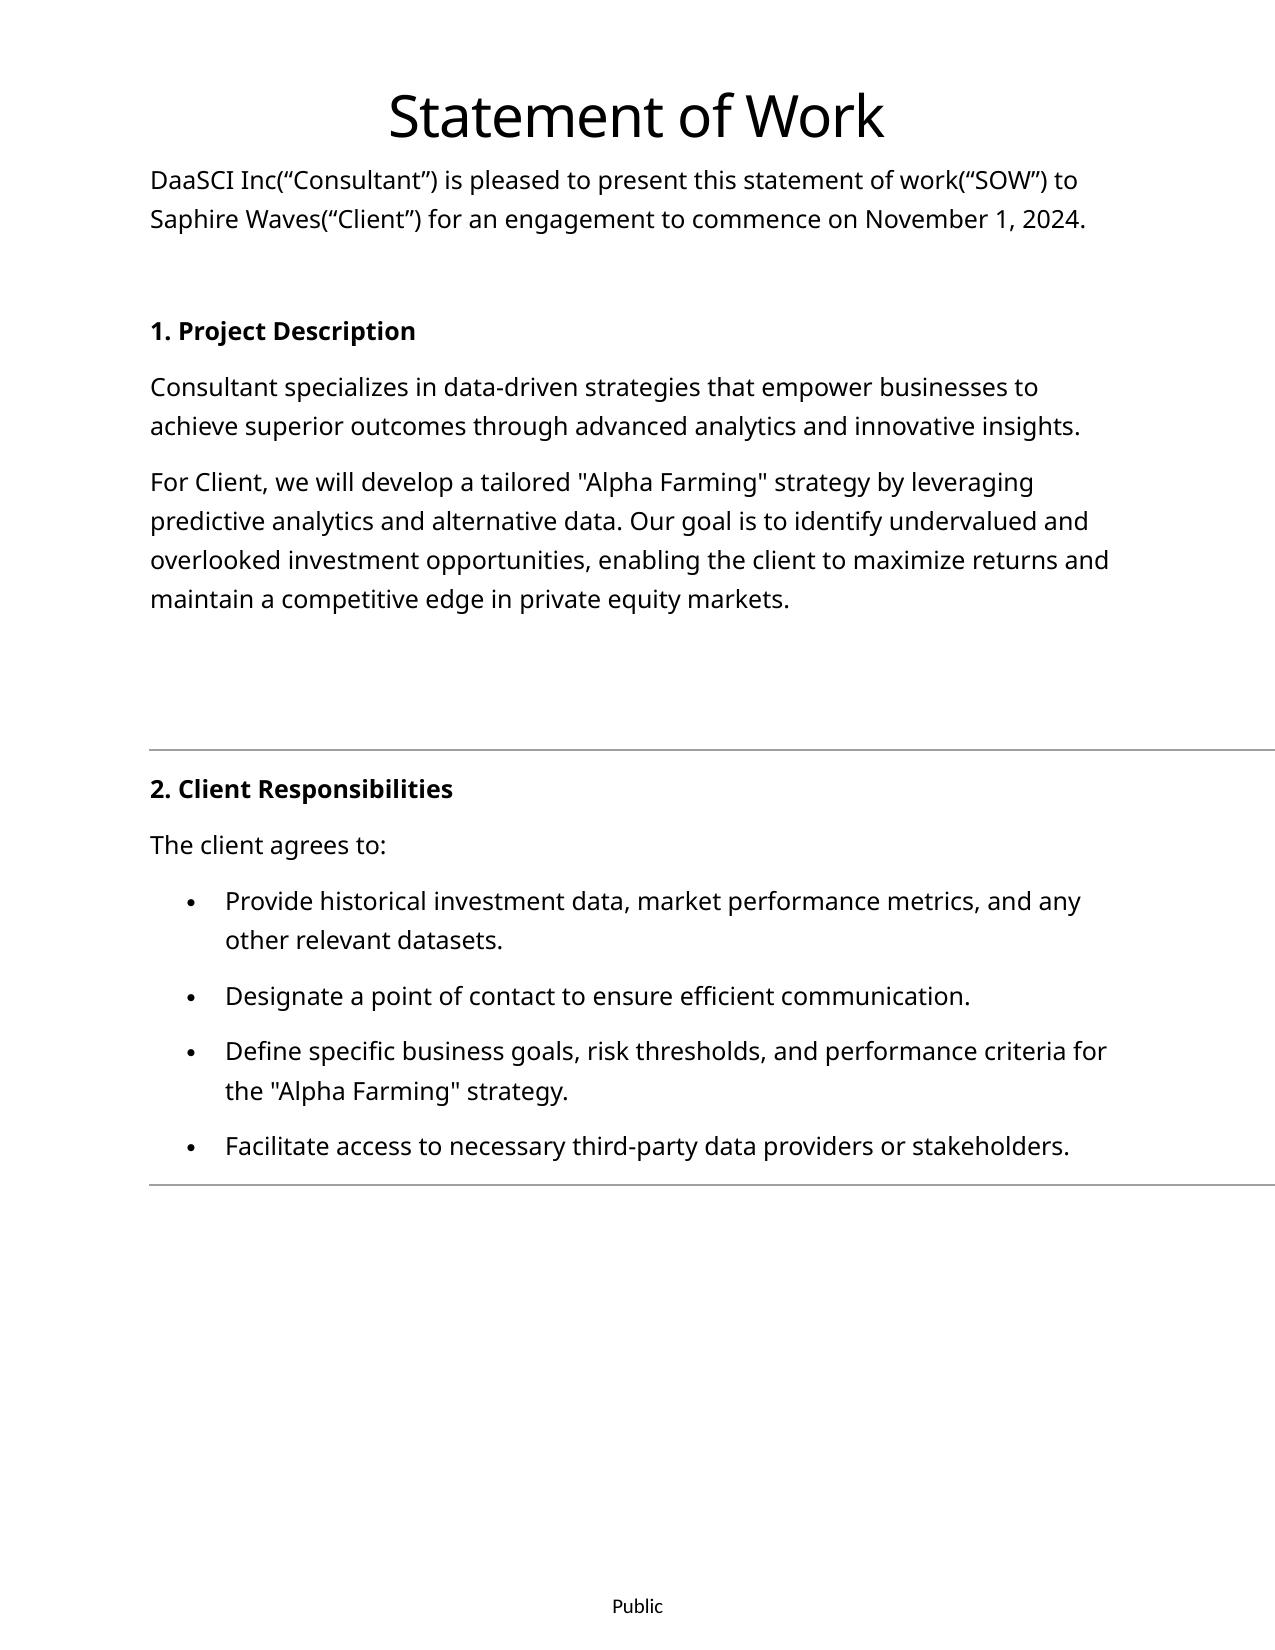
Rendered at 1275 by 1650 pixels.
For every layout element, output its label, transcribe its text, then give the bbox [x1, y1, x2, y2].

list Facilitate access to necessary third-party data providers or stakeholders. [187, 1129, 1125, 1163]
list Provide historical investment data, market performance metrics, and any other relevant datasets. [187, 883, 1125, 956]
text DaaSCI Inc(“Consultant”) is pleased to present this statement of work(“SOW”) to Saphire Waves(“Client”) for an engagement to commence on November 1, 2024. [150, 163, 1125, 236]
text Consultant specializes in data-driven strategies that empower businesses to achieve superior outcomes through advanced analytics and innovative insights. [150, 369, 1125, 443]
list Designate a point of contact to ensure efficient communication. [187, 978, 1125, 1012]
text 1. Project Description [150, 314, 1125, 348]
text The client agrees to: [150, 827, 1125, 861]
text 2. Client Responsibilities [150, 772, 1125, 806]
title Statement of Work [150, 75, 1125, 154]
list Define specific business goals, risk thresholds, and performance criteria for the "Alpha Farming" strategy. [187, 1034, 1125, 1107]
text For Client, we will develop a tailored "Alpha Farming" strategy by leveraging predictive analytics and alternative data. Our goal is to identify undervalued and overlooked investment opportunities, enabling the client to maximize returns and maintain a competitive edge in private equity markets. [150, 464, 1125, 616]
